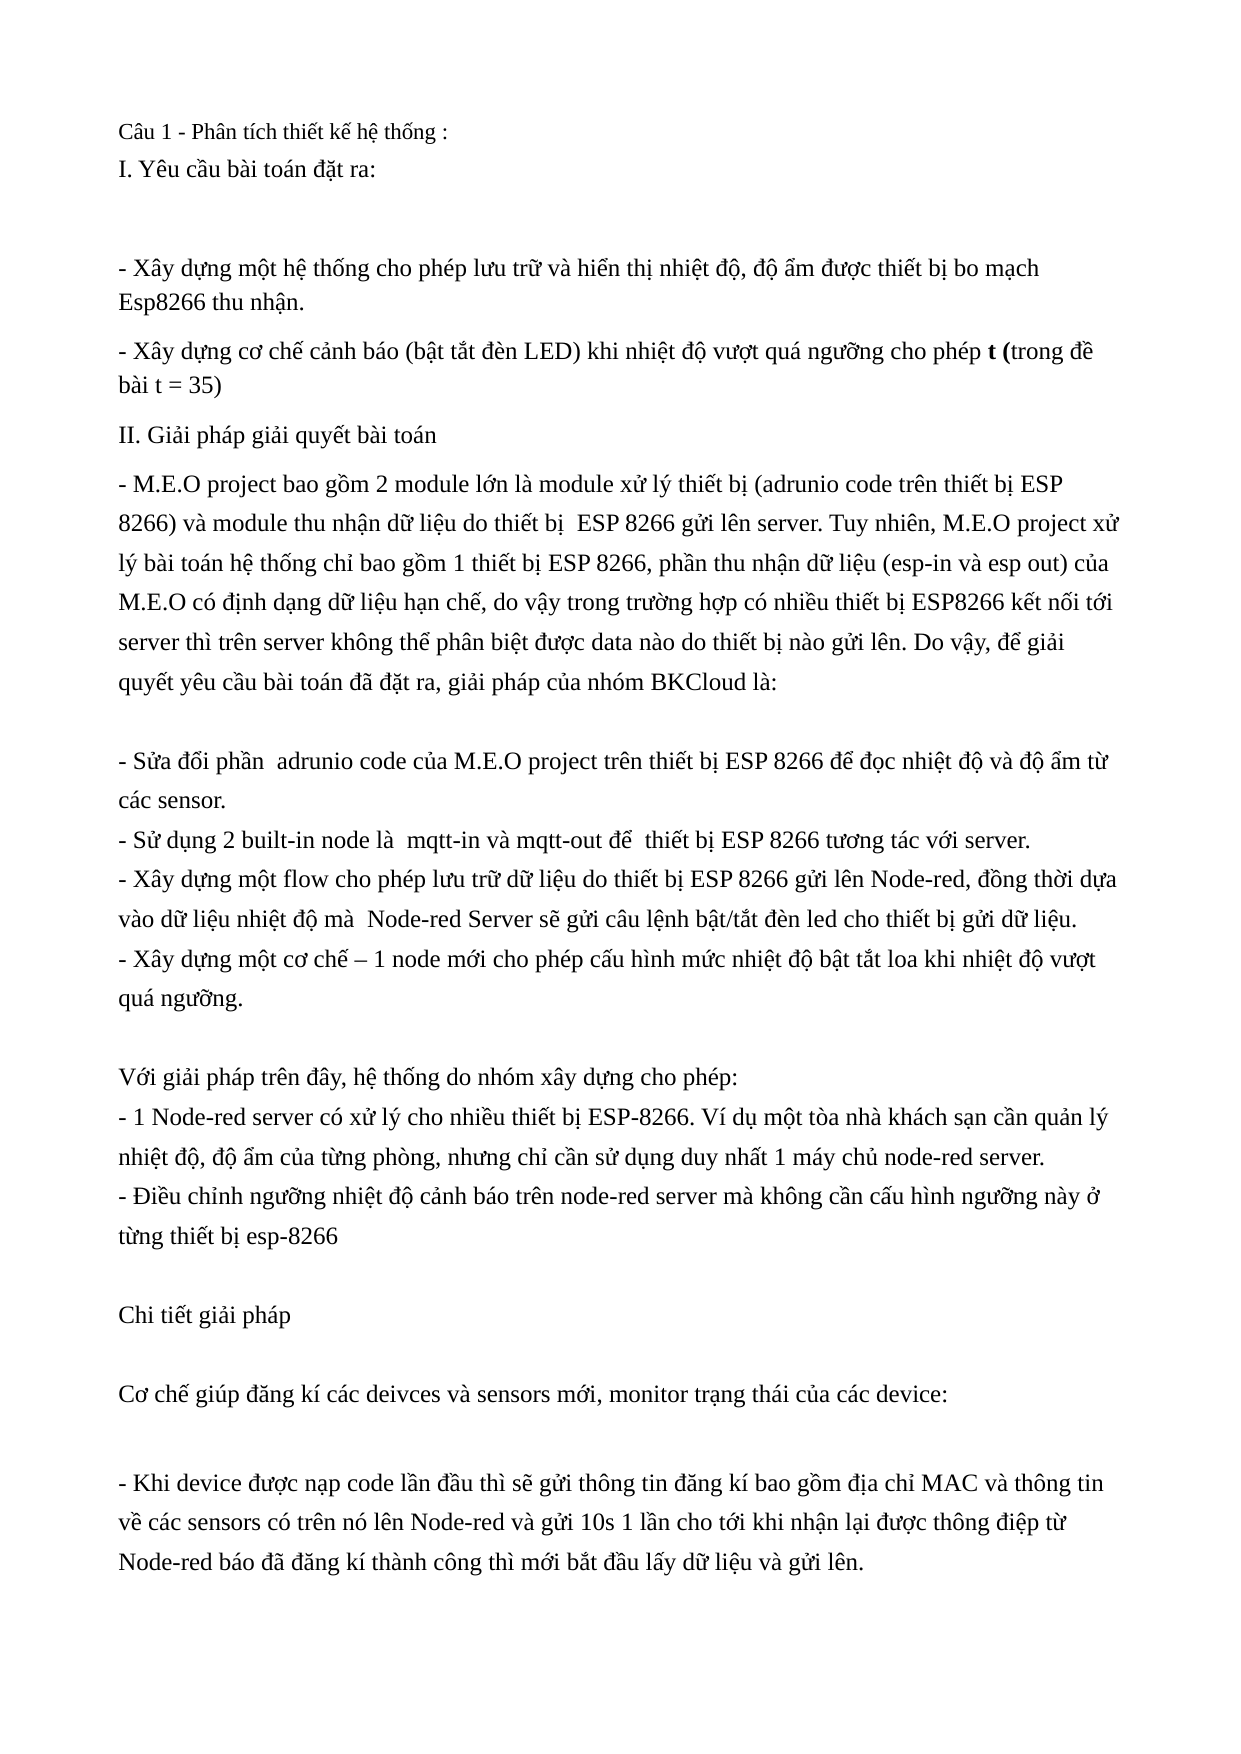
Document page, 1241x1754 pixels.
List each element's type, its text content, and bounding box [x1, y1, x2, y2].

text - Điều chỉnh ngưỡng nhiệt độ cảnh báo trên node-red server mà không cần cấu hình ngưỡng này ở từng thiết bị esp-8266 [118, 1181, 1122, 1249]
text II. Giải pháp giải quyết bài toán [118, 420, 1122, 448]
text I. Yêu cầu bài toán đặt ra: [118, 154, 1122, 183]
text - Xây dựng cơ chế cảnh báo (bật tắt đèn LED) khi nhiệt độ vượt quá ngưỡng cho phép t (trong đề bài t = 35) [118, 336, 1122, 399]
text Câu 1 - Phân tích thiết kế hệ thống : [118, 118, 1122, 144]
text Với giải pháp trên đây, hệ thống do nhóm xây dựng cho phép: [118, 1062, 1122, 1091]
text - 1 Node-red server có xử lý cho nhiều thiết bị ESP-8266. Ví dụ một tòa nhà khách sạn cần quản lý nhiệt độ, độ ẩm của từng phòng, nhưng chỉ cần sử dụng duy nhất 1 máy chủ node-red server. [118, 1102, 1122, 1170]
text - Xây dựng một flow cho phép lưu trữ dữ liệu do thiết bị ESP 8266 gửi lên Node-red, đồng thời dựa vào dữ liệu nhiệt độ mà Node-red Server sẽ gửi câu lệnh bật/tắt đèn led cho thiết bị gửi dữ liệu. [118, 864, 1122, 933]
text Cơ chế giúp đăng kí các deivces và sensors mới, monitor trạng thái của các device: [118, 1379, 1122, 1408]
text - Xây dựng một hệ thống cho phép lưu trữ và hiển thị nhiệt độ, độ ẩm được thiết bị bo mạch Esp8266 thu nhận. [118, 253, 1122, 316]
text - Khi device được nạp code lần đầu thì sẽ gửi thông tin đăng kí bao gồm địa chỉ MAC và thông tin về các sensors có trên nó lên Node-red và gửi 10s 1 lần cho tới khi nhận lại được thông điệp từ Node-red báo đã đăng kí thành công thì mới bắt đầu lấy dữ liệu và gửi lên. [118, 1468, 1122, 1576]
text - M.E.O project bao gồm 2 module lớn là module xử lý thiết bị (adrunio code trên thiết bị ESP 8266) và module thu nhận dữ liệu do thiết bị ESP 8266 gửi lên server. Tuy nhiên, M.E.O project xử lý bài toán hệ thống chỉ bao gồm 1 thiết bị ESP 8266, phần thu nhận dữ liệu (esp-in và esp out) của M.E.O có định dạng dữ liệu hạn chế, do vậy trong trường hợp có nhiều thiết bị ESP8266 kết nối tới server thì trên server không thể phân biệt được data nào do thiết bị nào gửi lên. Do vậy, để giải quyết yêu cầu bài toán đã đặt ra, giải pháp của nhóm BKCloud là: [118, 469, 1122, 695]
text - Sửa đổi phần adrunio code của M.E.O project trên thiết bị ESP 8266 để đọc nhiệt độ và độ ẩm từ các sensor. [118, 746, 1122, 814]
text - Sử dụng 2 built-in node là mqtt-in và mqtt-out để thiết bị ESP 8266 tương tác với server. [118, 825, 1122, 854]
text Chi tiết giải pháp [118, 1300, 1122, 1329]
text - Xây dựng một cơ chế – 1 node mới cho phép cấu hình mức nhiệt độ bật tắt loa khi nhiệt độ vượt quá ngưỡng. [118, 944, 1122, 1012]
